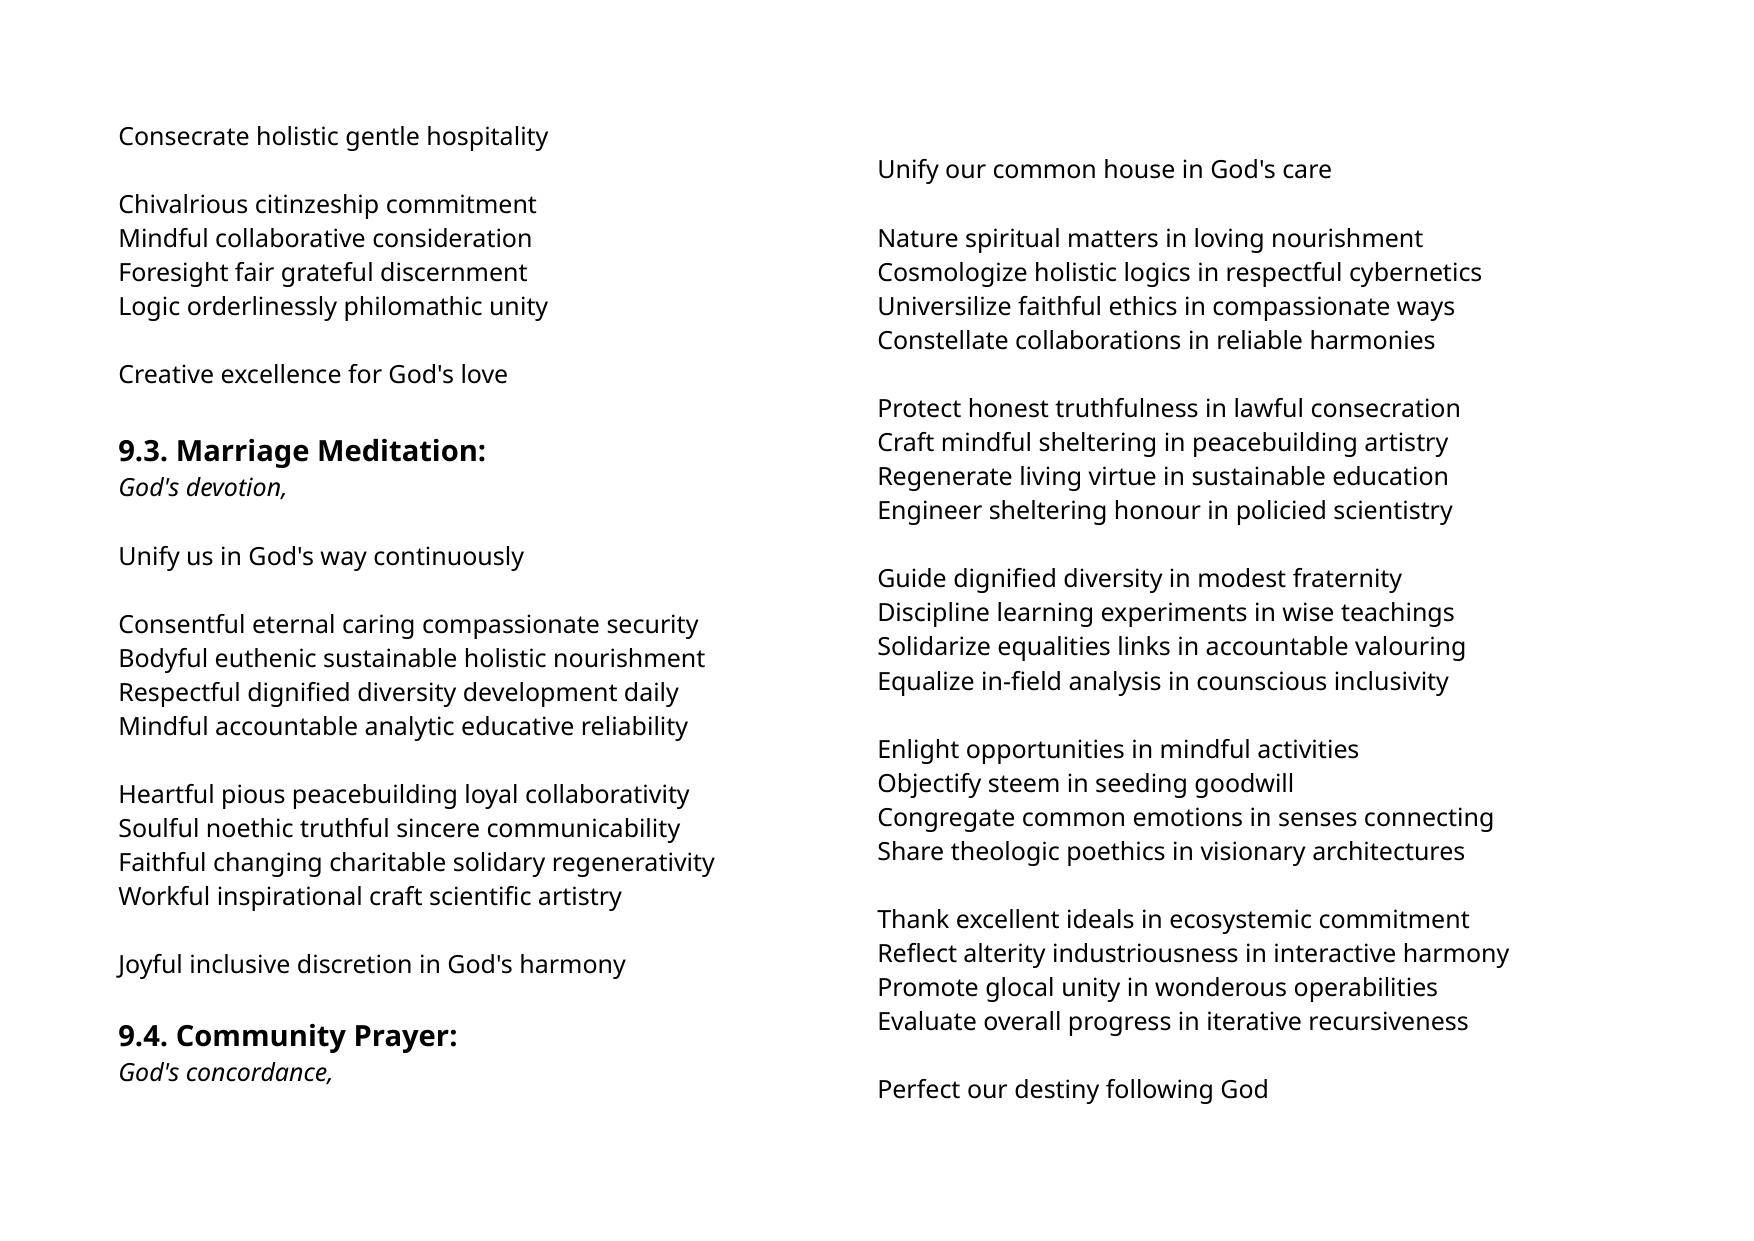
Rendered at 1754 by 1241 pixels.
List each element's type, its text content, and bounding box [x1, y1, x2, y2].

text Unify our common house in God's care [877, 152, 1636, 186]
text Cosmologize holistic logics in respectful cybernetics [877, 254, 1636, 288]
text Respectful dignified diversity development daily [118, 674, 877, 708]
text Logic orderlinessly philomathic unity [118, 288, 877, 322]
text Universilize faithful ethics in compassionate ways [877, 288, 1636, 322]
text Constellate collaborations in reliable harmonies [877, 322, 1636, 357]
text Share theologic poethics in visionary architectures [877, 833, 1636, 867]
text Soulful noethic truthful sincere communicability [118, 811, 877, 845]
text Foresight fair grateful discernment [118, 254, 877, 288]
text Unify us in God's way continuously [118, 538, 877, 572]
text Faithful changing charitable solidary regenerativity [118, 845, 877, 879]
text Solidarize equalities links in accountable valouring [877, 629, 1636, 663]
text Congregate common emotions in senses connecting [877, 799, 1636, 833]
text Perfect our destiny following God [877, 1072, 1636, 1106]
text Equalize in-field analysis in counscious inclusivity [877, 663, 1636, 697]
text Craft mindful sheltering in peacebuilding artistry [877, 425, 1636, 459]
text Joyful inclusive discretion in God's harmony [118, 947, 877, 981]
text Creative excellence for God's love [118, 357, 877, 391]
text Mindful collaborative consideration [118, 220, 877, 254]
text Regenerate living virtue in sustainable education [877, 459, 1636, 493]
text Objectify steem in seeding goodwill [877, 765, 1636, 799]
text Reflect alterity industriousness in interactive harmony [877, 936, 1636, 970]
text Engineer sheltering honour in policied scientistry [877, 493, 1636, 527]
text Thank excellent ideals in ecosystemic commitment [877, 902, 1636, 936]
text Workful inspirational craft scientific artistry [118, 879, 877, 913]
text 9.3. Marriage Meditation: [118, 430, 877, 470]
text Discipline learning experiments in wise teachings [877, 595, 1636, 629]
text God's devotion, [118, 470, 877, 504]
text 9.4. Community Prayer: [118, 1015, 877, 1055]
text Chivalrious citinzeship commitment [118, 186, 877, 220]
text Promote glocal unity in wonderous operabilities [877, 970, 1636, 1004]
text Guide dignified diversity in modest fraternity [877, 561, 1636, 595]
text Enlight opportunities in mindful activities [877, 731, 1636, 765]
text Heartful pious peacebuilding loyal collaborativity [118, 777, 877, 811]
text God's concordance, [118, 1055, 877, 1089]
text Bodyful euthenic sustainable holistic nourishment [118, 640, 877, 674]
text Consecrate holistic gentle hospitality [118, 118, 877, 152]
text Consentful eternal caring compassionate security [118, 606, 877, 640]
text Protect honest truthfulness in lawful consecration [877, 391, 1636, 425]
text Nature spiritual matters in loving nourishment [877, 220, 1636, 254]
text Evaluate overall progress in iterative recursiveness [877, 1004, 1636, 1038]
text Mindful accountable analytic educative reliability [118, 708, 877, 742]
